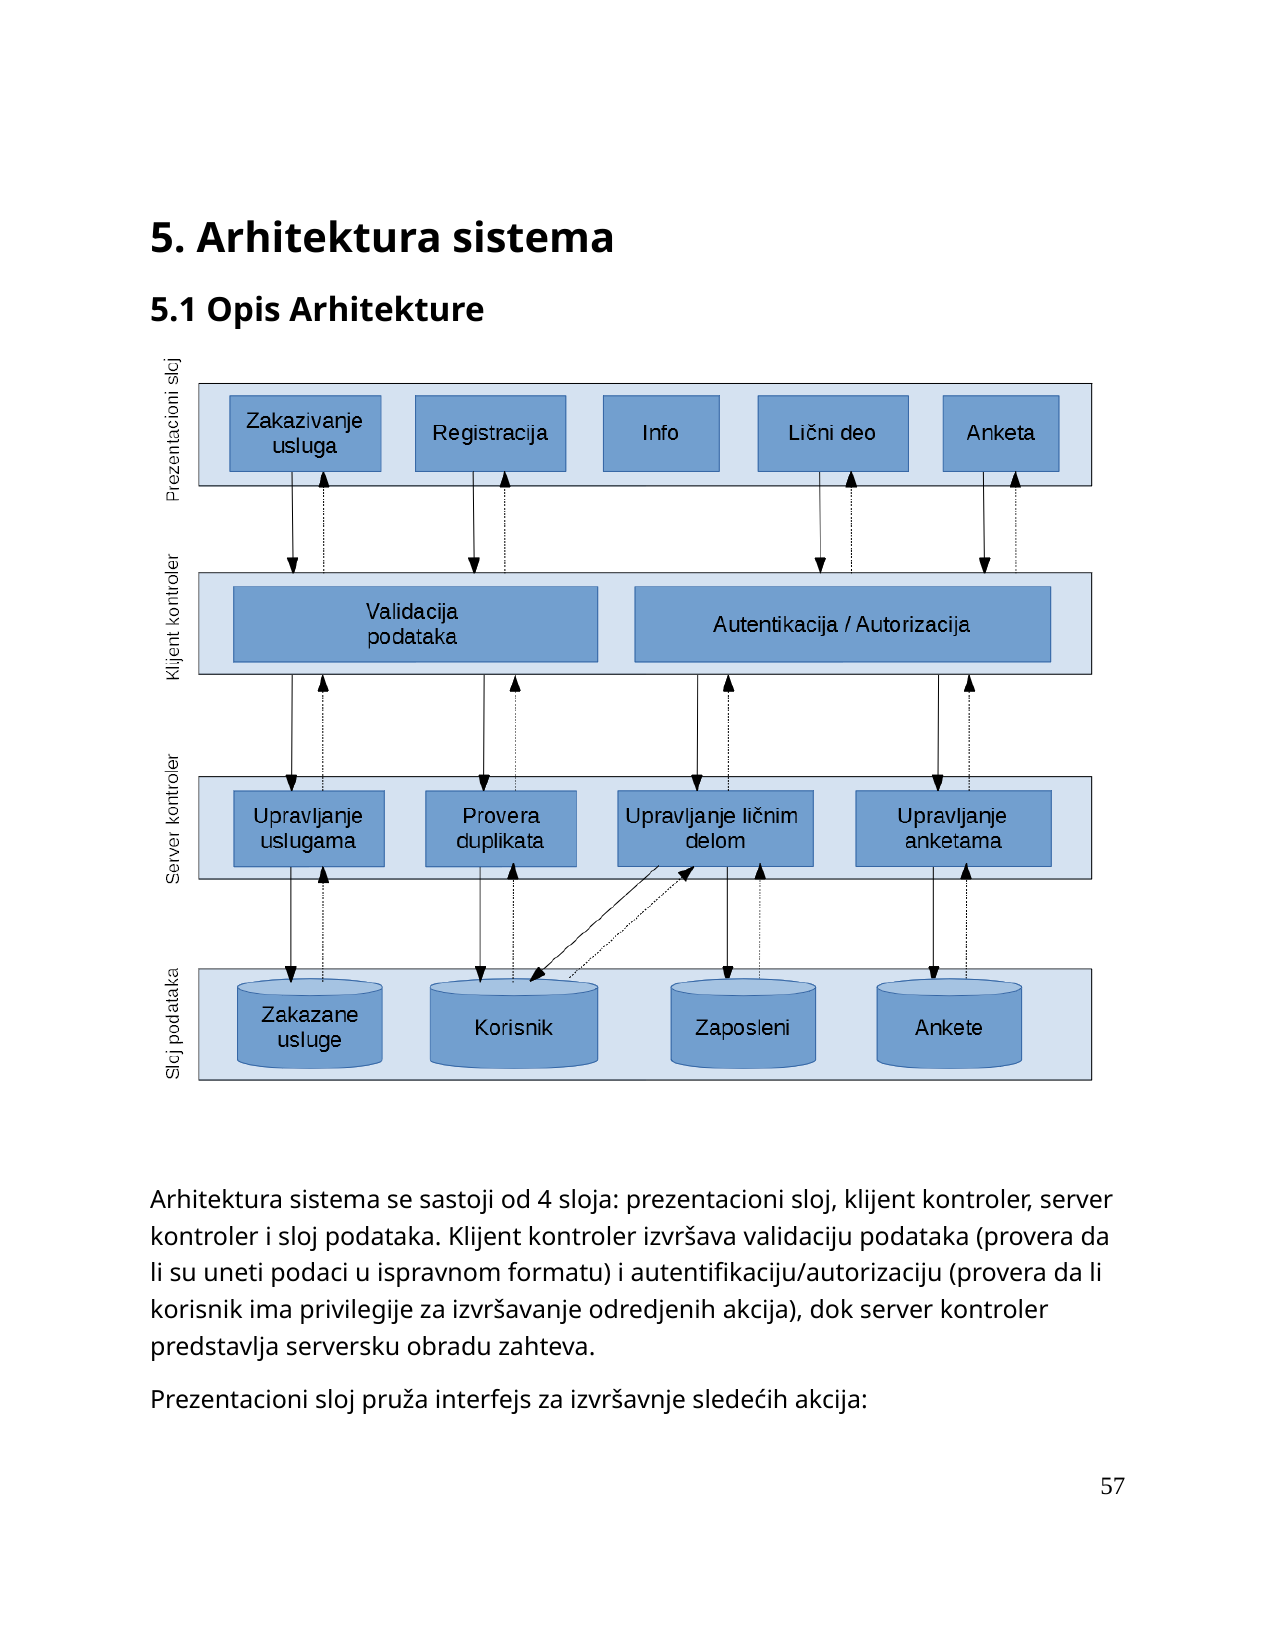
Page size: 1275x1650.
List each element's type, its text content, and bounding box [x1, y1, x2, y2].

text Prezentacioni sloj pruža interfejs za izvršavnje sledećih akcija: [150, 1382, 1125, 1416]
text 5.1 Opis Arhitekture [150, 286, 1125, 332]
text 5. Arhitektura sistema [150, 208, 1125, 265]
text Arhitektura sistema se sastoji od 4 sloja: prezentacioni sloj, klijent kontroler, server kontroler i sloj podataka. Klijent kontroler izvršava validaciju podataka (provera da li su uneti podaci u ispravnom formatu) i autentifikaciju/autorizaciju (provera da li korisnik ima privilegije za izvršavanje odredjenih akcija), dok server kontroler predstavlja serversku obradu zahteva. [150, 1181, 1125, 1363]
picture [150, 351, 1125, 1105]
